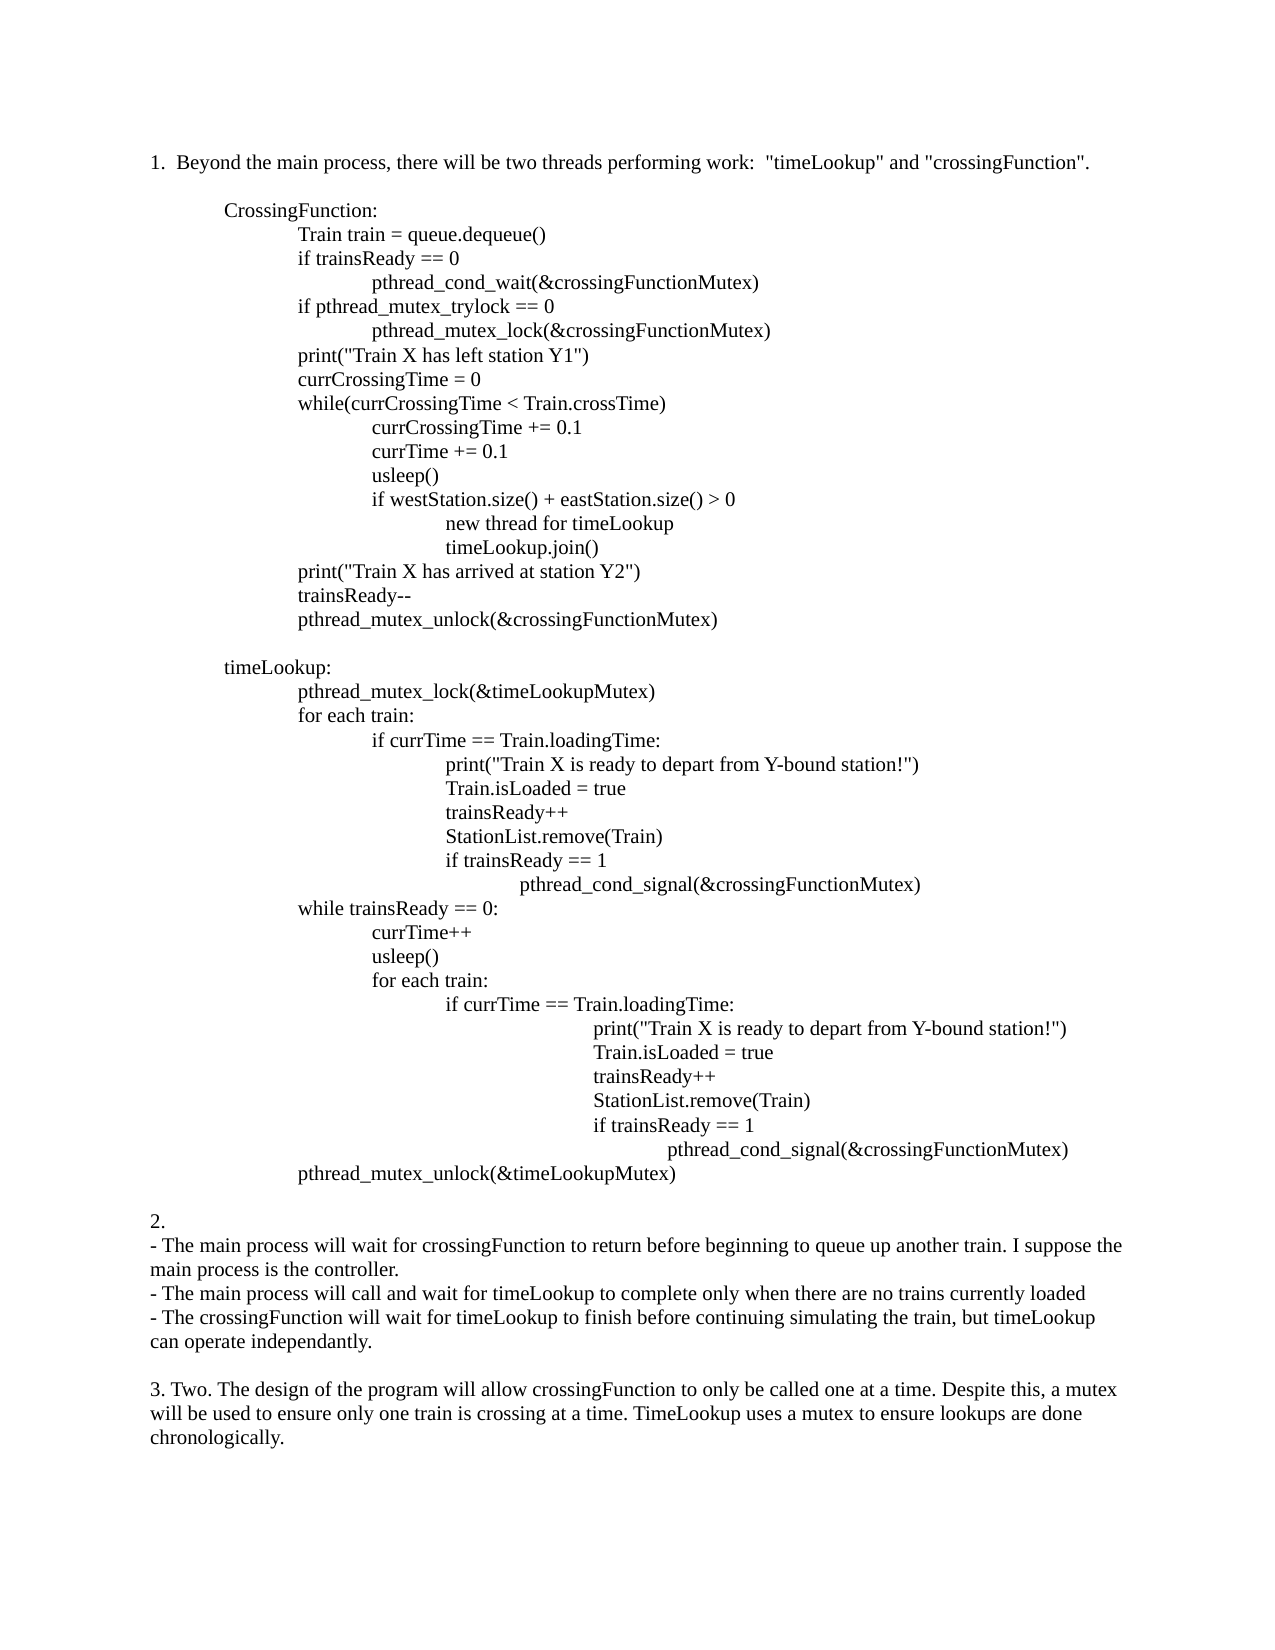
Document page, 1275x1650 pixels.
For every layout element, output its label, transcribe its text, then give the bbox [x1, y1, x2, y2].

text while(currCrossingTime < Train.crossTime) [150, 391, 1125, 415]
text if currTime == Train.loadingTime: [150, 992, 1125, 1016]
text - The main process will call and wait for timeLookup to complete only when there are no trains currently loaded [150, 1281, 1125, 1305]
text if pthread_mutex_trylock == 0 [150, 294, 1125, 318]
text pthread_mutex_lock(&timeLookupMutex) [150, 679, 1125, 703]
text print("Train X is ready to depart from Y-bound station!") [150, 1016, 1125, 1040]
text pthread_mutex_unlock(&timeLookupMutex) [150, 1161, 1125, 1185]
text new thread for timeLookup [150, 511, 1125, 535]
text usleep() [150, 463, 1125, 487]
text if trainsReady == 1 [150, 848, 1125, 872]
text if westStation.size() + eastStation.size() > 0 [150, 487, 1125, 511]
text usleep() [150, 944, 1125, 968]
text pthread_cond_signal(&crossingFunctionMutex) [150, 1137, 1125, 1161]
text - The crossingFunction will wait for timeLookup to finish before continuing simulating the train, but timeLookup can operate independantly. [150, 1305, 1125, 1353]
text currCrossingTime += 0.1 [150, 415, 1125, 439]
text pthread_cond_signal(&crossingFunctionMutex) [150, 872, 1125, 896]
text currTime += 0.1 [150, 439, 1125, 463]
text for each train: [150, 968, 1125, 992]
text timeLookup: [150, 655, 1125, 679]
text trainsReady++ [150, 1064, 1125, 1088]
text pthread_mutex_unlock(&crossingFunctionMutex) [150, 607, 1125, 631]
text while trainsReady == 0: [150, 896, 1125, 920]
text if trainsReady == 0 [150, 246, 1125, 270]
text StationList.remove(Train) [150, 824, 1125, 848]
text 3. Two. The design of the program will allow crossingFunction to only be called one at a time. Despite this, a mutex will be used to ensure only one train is crossing at a time. TimeLookup uses a mutex to ensure lookups are done chronologically. [150, 1377, 1125, 1449]
text if trainsReady == 1 [150, 1112, 1125, 1137]
text CrossingFunction: [150, 198, 1125, 222]
text trainsReady++ [150, 800, 1125, 824]
text Train train = queue.dequeue() [150, 222, 1125, 246]
text print("Train X is ready to depart from Y-bound station!") [150, 752, 1125, 776]
text if currTime == Train.loadingTime: [150, 727, 1125, 752]
text StationList.remove(Train) [150, 1088, 1125, 1112]
text Train.isLoaded = true [150, 1040, 1125, 1064]
text print("Train X has arrived at station Y2") [150, 559, 1125, 583]
text for each train: [150, 703, 1125, 727]
text 2. [150, 1209, 1125, 1233]
text - The main process will wait for crossingFunction to return before beginning to queue up another train. I suppose the main process is the controller. [150, 1233, 1125, 1281]
text timeLookup.join() [150, 535, 1125, 559]
text trainsReady-- [150, 583, 1125, 607]
text pthread_cond_wait(&crossingFunctionMutex) [150, 270, 1125, 294]
text currTime++ [150, 920, 1125, 944]
text currCrossingTime = 0 [150, 367, 1125, 391]
text print("Train X has left station Y1") [150, 342, 1125, 367]
text Train.isLoaded = true [150, 776, 1125, 800]
text 1. Beyond the main process, there will be two threads performing work: "timeLookup" and "crossingFunction". [150, 150, 1125, 174]
text pthread_mutex_lock(&crossingFunctionMutex) [150, 318, 1125, 342]
